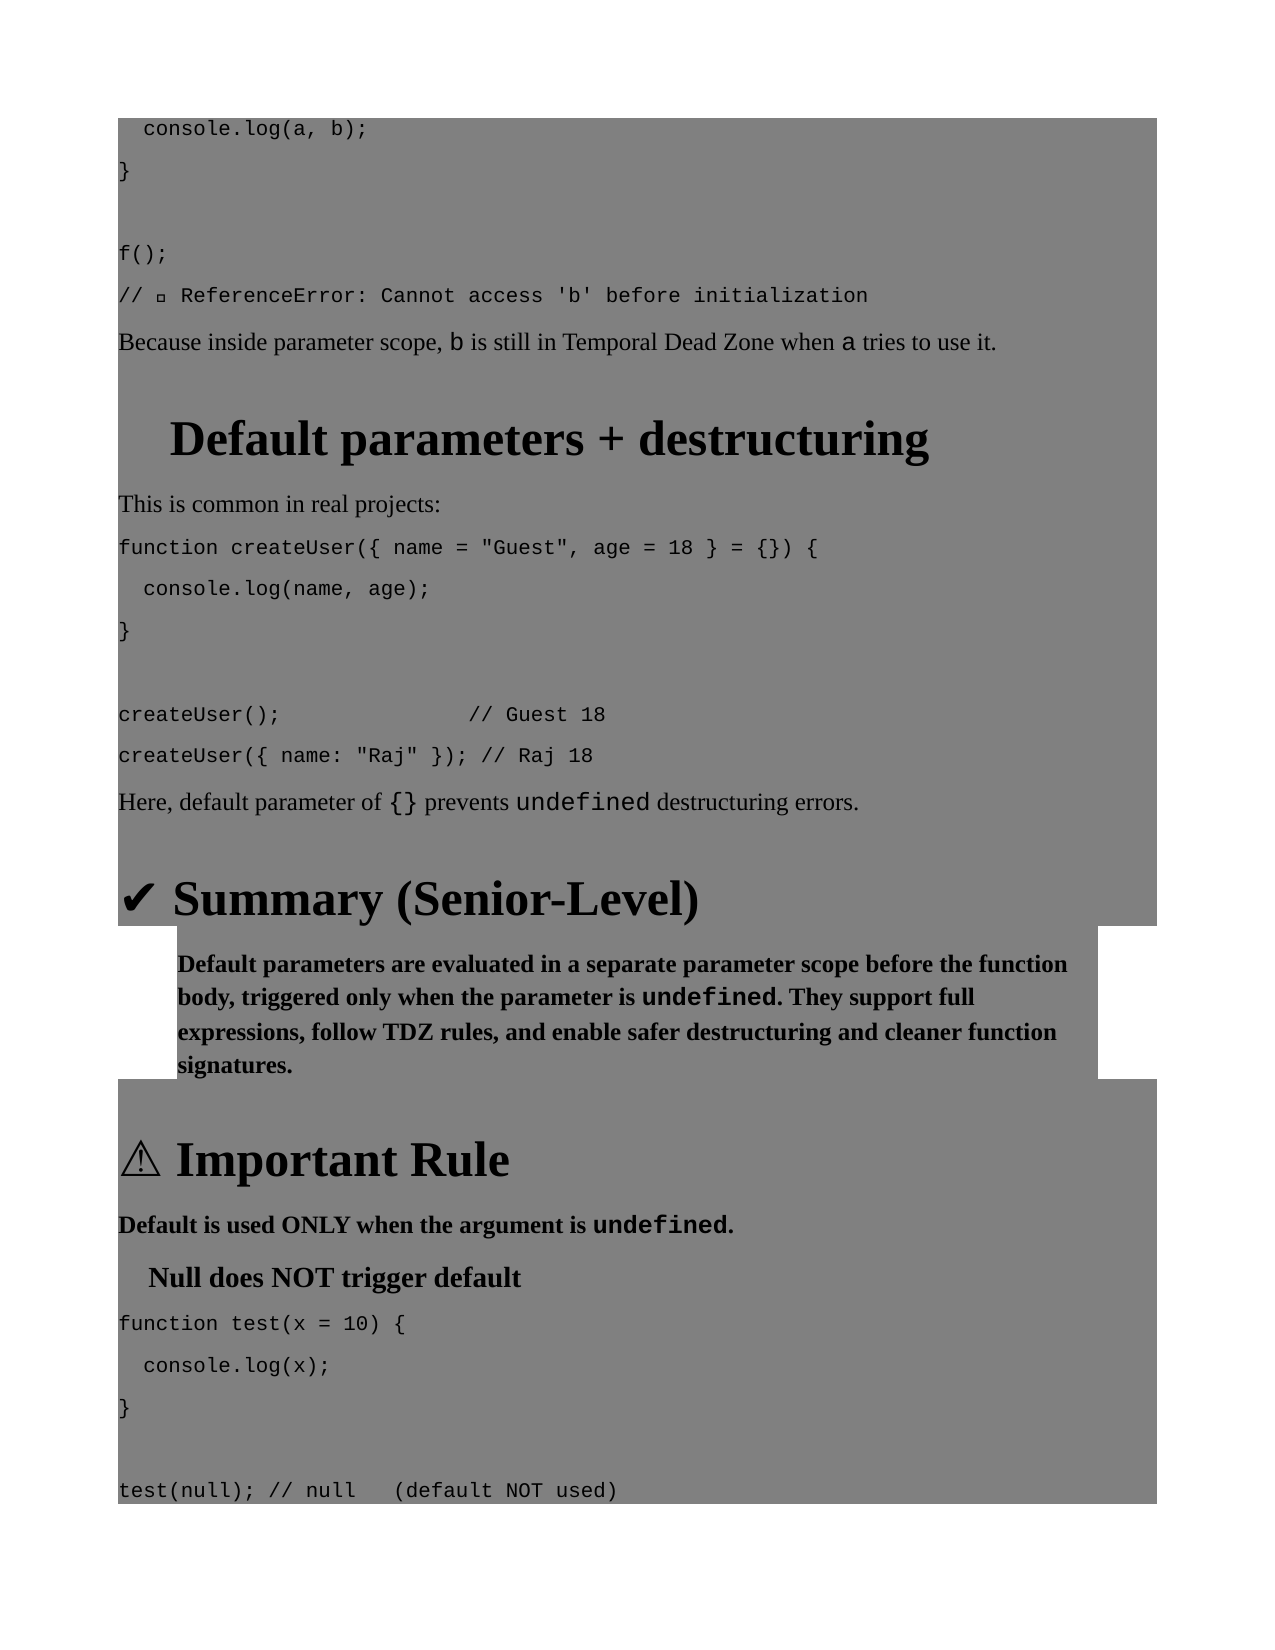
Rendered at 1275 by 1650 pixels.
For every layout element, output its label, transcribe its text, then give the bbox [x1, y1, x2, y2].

subtitle ⚠️ Important Rule [118, 1129, 1157, 1187]
text console.log(name, age); [118, 578, 1157, 602]
subtitle ✔ Summary (Senior-Level) [118, 869, 1157, 926]
text Here, default parameter of {} prevents undefined destructuring errors. [118, 787, 1157, 818]
subtitle ❌ Null does NOT trigger default [118, 1260, 1157, 1294]
text } [118, 620, 1157, 644]
text } [118, 160, 1157, 183]
text Default parameters are evaluated in a separate parameter scope before the function body, triggered only when the parameter is undefined. They support full expressions, follow TDZ rules, and enable safer destructuring and cleaner function signatures. [177, 949, 1098, 1079]
text test(null); // null (default NOT used) [118, 1480, 1157, 1504]
subtitle 🔥 Default parameters + destructuring [118, 408, 1157, 466]
text createUser(); // Guest 18 [118, 704, 1157, 727]
text // ❌ ReferenceError: Cannot access 'b' before initialization [118, 285, 1157, 309]
text Default is used ONLY when the argument is undefined. [118, 1210, 1157, 1241]
text createUser({ name: "Raj" }); // Raj 18 [118, 746, 1157, 769]
text console.log(a, b); [118, 118, 1157, 142]
text console.log(x); [118, 1355, 1157, 1379]
text function test(x = 10) { [118, 1313, 1157, 1337]
text This is common in real projects: [118, 489, 1157, 518]
text f(); [118, 243, 1157, 267]
text } [118, 1397, 1157, 1421]
text Because inside parameter scope, b is still in Temporal Dead Zone when a tries to use it. [118, 327, 1157, 358]
text function createUser({ name = "Guest", age = 18 } = {}) { [118, 537, 1157, 560]
